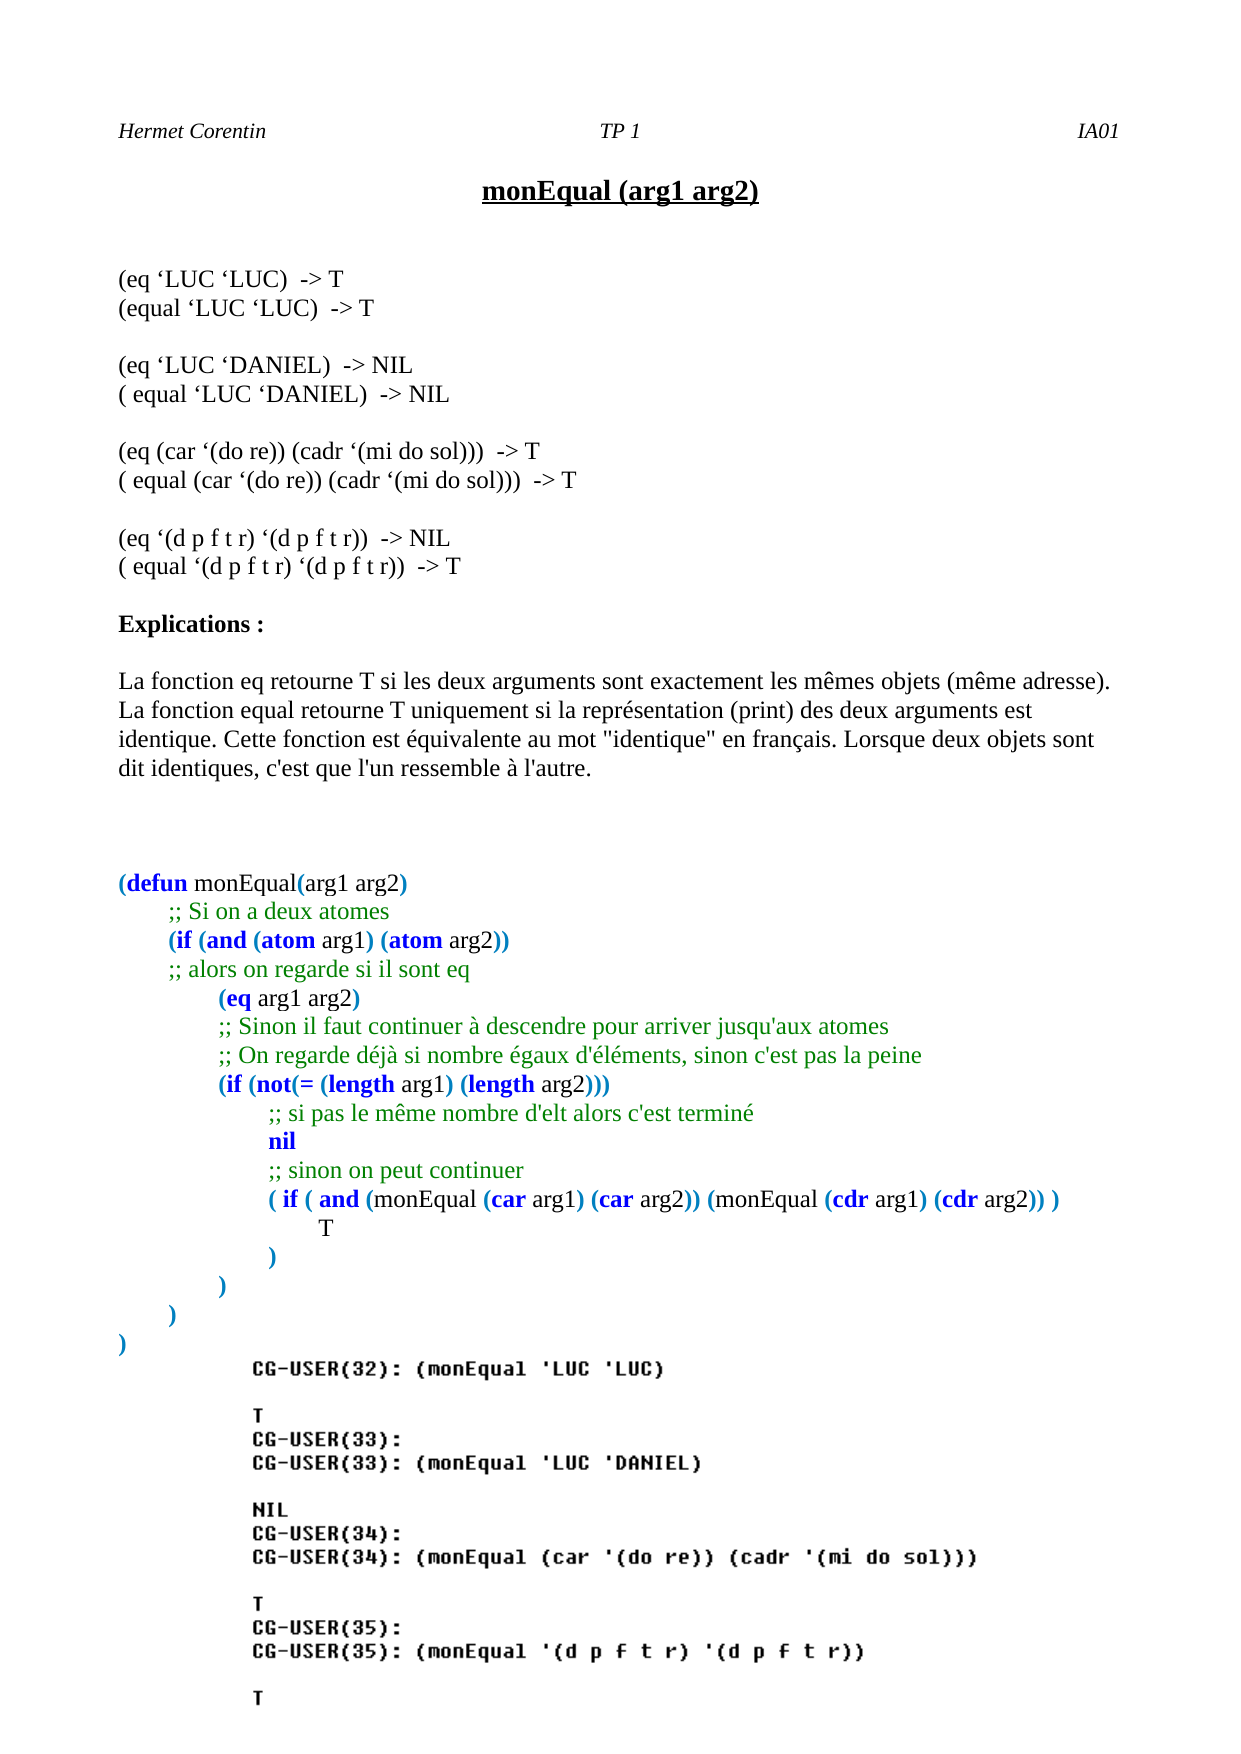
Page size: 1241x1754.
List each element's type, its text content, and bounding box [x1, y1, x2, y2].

text (equal ‘LUC ‘LUC) -> T [118, 293, 1122, 321]
text ;; sinon on peut continuer [118, 1155, 1122, 1184]
text Explications : [118, 609, 1122, 638]
text ) [118, 1270, 1122, 1299]
text monEqual (arg1 arg2) [118, 173, 1122, 206]
text ) [118, 1328, 1122, 1356]
text ;; Sinon il faut continuer à descendre pour arriver jusqu'aux atomes [118, 1011, 1122, 1040]
text (eq arg1 arg2) [118, 983, 1122, 1011]
text La fonction equal retourne T uniquement si la représentation (print) des deux arguments est identique. Cette fonction est équivalente au mot "identique" en français. Lorsque deux objets sont dit identiques, c'est que l'un ressemble à l'autre. [118, 695, 1122, 781]
picture [252, 1357, 988, 1710]
text ;; si pas le même nombre d'elt alors c'est terminé [118, 1098, 1122, 1126]
text nil [118, 1126, 1122, 1155]
text ( equal ‘LUC ‘DANIEL) -> NIL [118, 379, 1122, 408]
text (eq (car ‘(do re)) (cadr ‘(mi do sol))) -> T [118, 436, 1122, 465]
text (if (and (atom arg1) (atom arg2)) [118, 925, 1122, 954]
text La fonction eq retourne T si les deux arguments sont exactement les mêmes objets (même adresse). [118, 666, 1122, 695]
text ;; On regarde déjà si nombre égaux d'éléments, sinon c'est pas la peine [118, 1040, 1122, 1069]
text T [118, 1213, 1122, 1241]
text ;; Si on a deux atomes [118, 896, 1122, 925]
text (eq ‘LUC ‘DANIEL) -> NIL [118, 350, 1122, 379]
text ( if ( and (monEqual (car arg1) (car arg2)) (monEqual (cdr arg1) (cdr arg2)) ) [118, 1184, 1122, 1213]
text ;; alors on regarde si il sont eq [118, 954, 1122, 983]
text ( equal ‘(d p f t r) ‘(d p f t r)) -> T [118, 551, 1122, 580]
text ) [118, 1299, 1122, 1328]
text ( equal (car ‘(do re)) (cadr ‘(mi do sol))) -> T [118, 465, 1122, 494]
text ) [118, 1241, 1122, 1270]
text (eq ‘(d p f t r) ‘(d p f t r)) -> NIL [118, 523, 1122, 551]
text (eq ‘LUC ‘LUC) -> T [118, 264, 1122, 293]
text (defun monEqual(arg1 arg2) [118, 868, 1122, 896]
text (if (not(= (length arg1) (length arg2))) [118, 1069, 1122, 1098]
